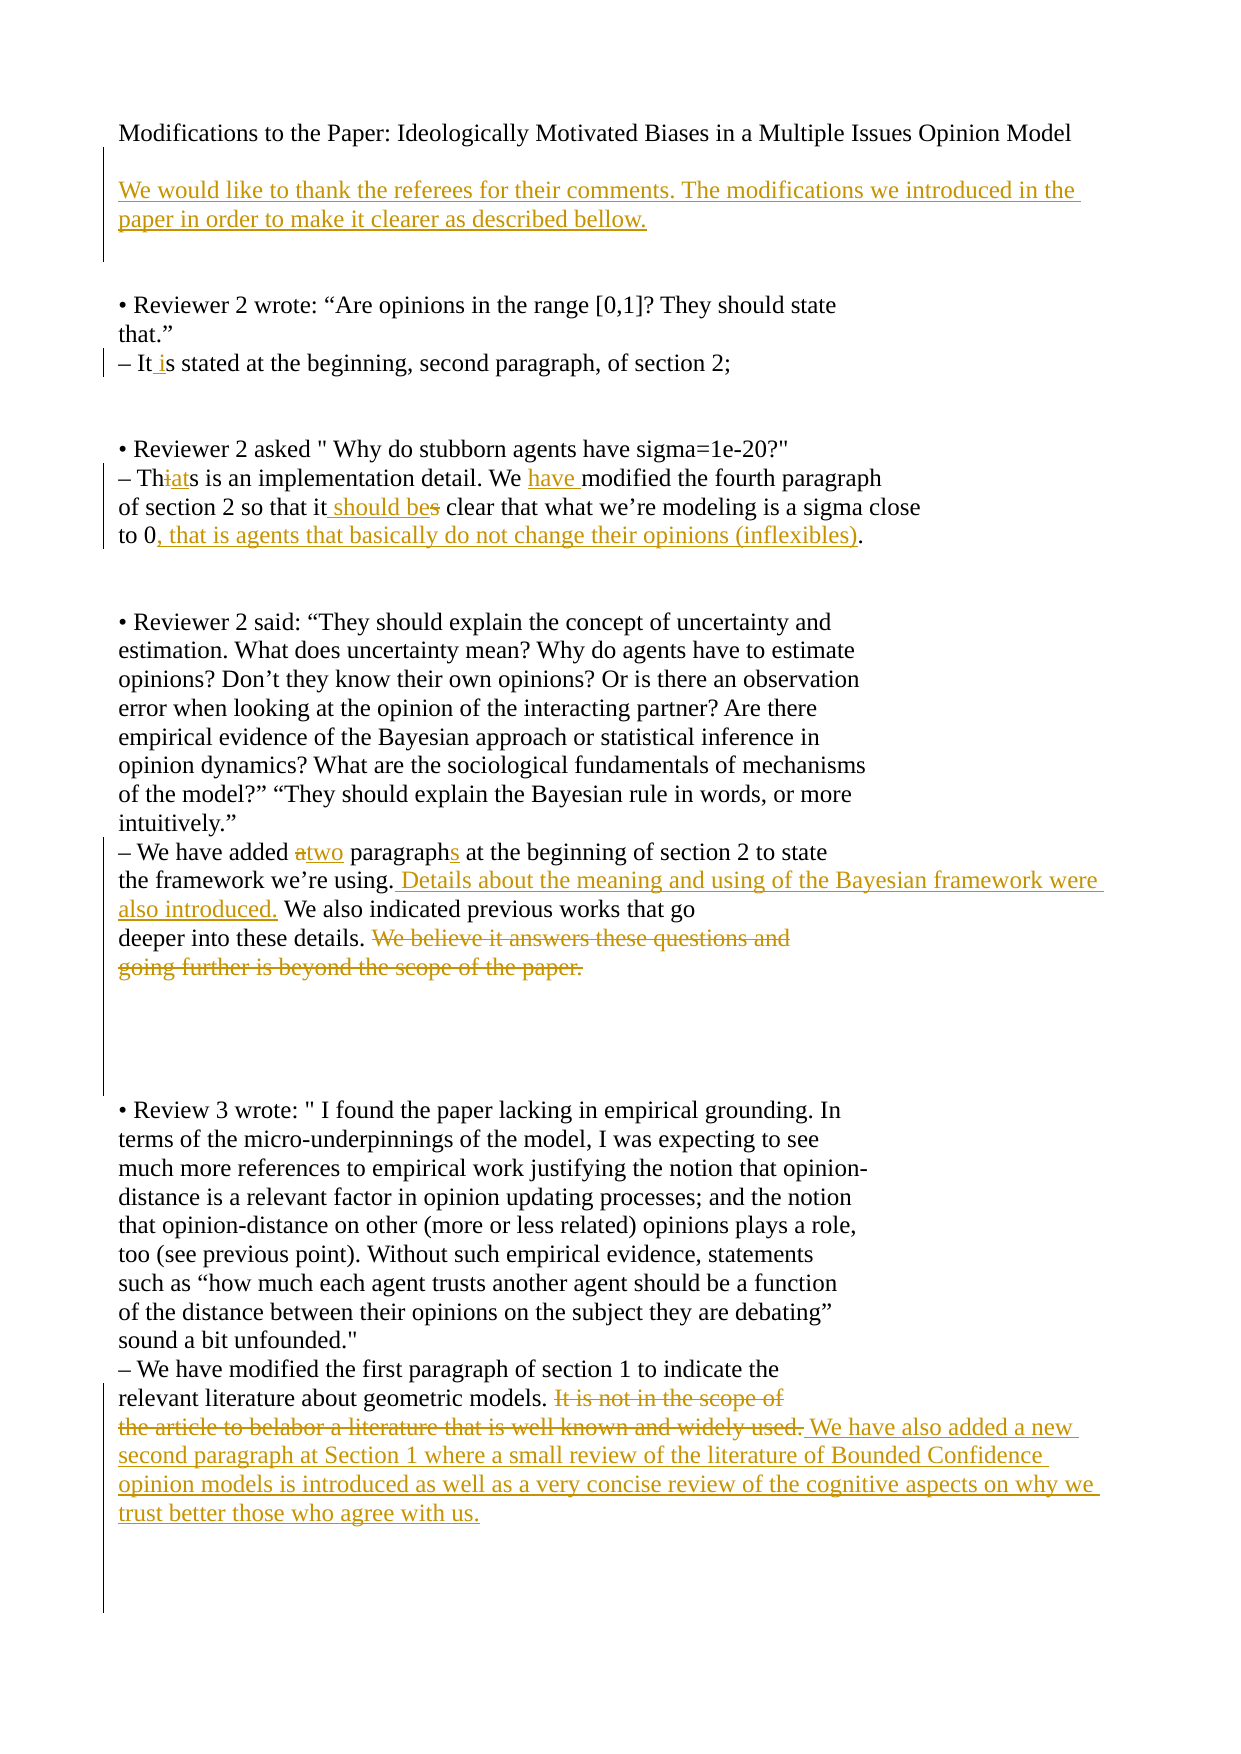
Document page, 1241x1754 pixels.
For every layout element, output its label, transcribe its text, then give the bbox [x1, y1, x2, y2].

text sound a bit unfounded." [118, 1326, 1122, 1354]
text distance is a relevant factor in opinion updating processes; and the notion [118, 1182, 1122, 1211]
text that.” [118, 319, 1122, 348]
text of section 2 so that it should be clear that what we’re modeling is a sigma close [118, 492, 1122, 521]
text opinion dynamics? What are the sociological fundamentals of mechanisms [118, 751, 1122, 779]
text of the model?” “They should explain the Bayesian rule in words, or more [118, 779, 1122, 808]
text relevant literature about geometric models. We have also added a new second paragraph at Section 1 where a small review of the literature of Bounded Confidence opinion models is introduced as well as a very concise review of the cognitive aspects on why we trust better those who agree with us. [118, 1383, 1122, 1412]
text – We have modified the first paragraph of section 1 to indicate the [118, 1354, 1122, 1383]
text too (see previous point). Without such empirical evidence, statements [118, 1239, 1122, 1268]
text – We have added two paragraphs at the beginning of section 2 to state [118, 837, 1122, 866]
text of the distance between their opinions on the subject they are debating” [118, 1297, 1122, 1326]
text Modifications to the Paper: Ideologically Motivated Biases in a Multiple Issues Opinion Model [118, 118, 1122, 147]
text that opinion-distance on other (more or less related) opinions plays a role, [118, 1211, 1122, 1239]
text the framework we’re using. Details about the meaning and using of the Bayesian framework were also introduced. We also indicated previous works that go [118, 866, 1122, 923]
text error when looking at the opinion of the interacting partner? Are there [118, 693, 1122, 722]
text • Review 3 wrote: " I found the paper lacking in empirical grounding. In [118, 1096, 1122, 1124]
text estimation. What does uncertainty mean? Why do agents have to estimate [118, 636, 1122, 664]
text such as “how much each agent trusts another agent should be a function [118, 1268, 1122, 1297]
text • Reviewer 2 wrote: “Are opinions in the range [0,1]? They should state [118, 291, 1122, 319]
text deeper into these details. [118, 923, 1122, 952]
text – It is stated at the beginning, second paragraph, of section 2; [118, 348, 1122, 377]
text empirical evidence of the Bayesian approach or statistical inference in [118, 722, 1122, 751]
text terms of the micro-underpinnings of the model, I was expecting to see [118, 1124, 1122, 1153]
text opinions? Don’t they know their own opinions? Or is there an observation [118, 664, 1122, 693]
text intuitively.” [118, 808, 1122, 837]
text much more references to empirical work justifying the notion that opinion- [118, 1153, 1122, 1182]
text • Reviewer 2 said: “They should explain the concept of uncertainty and [118, 607, 1122, 636]
text We would like to thank the referees for their comments. The modifications we introduced in the paper in order to make it clearer as described bellow. [118, 176, 1122, 233]
text • Reviewer 2 asked " Why do stubborn agents have sigma=1e-20?" [118, 434, 1122, 463]
text to 0, that is agents that basically do not change their opinions (inflexibles). [118, 521, 1122, 549]
text – Thats is an implementation detail. We have modified the fourth paragraph [118, 463, 1122, 492]
